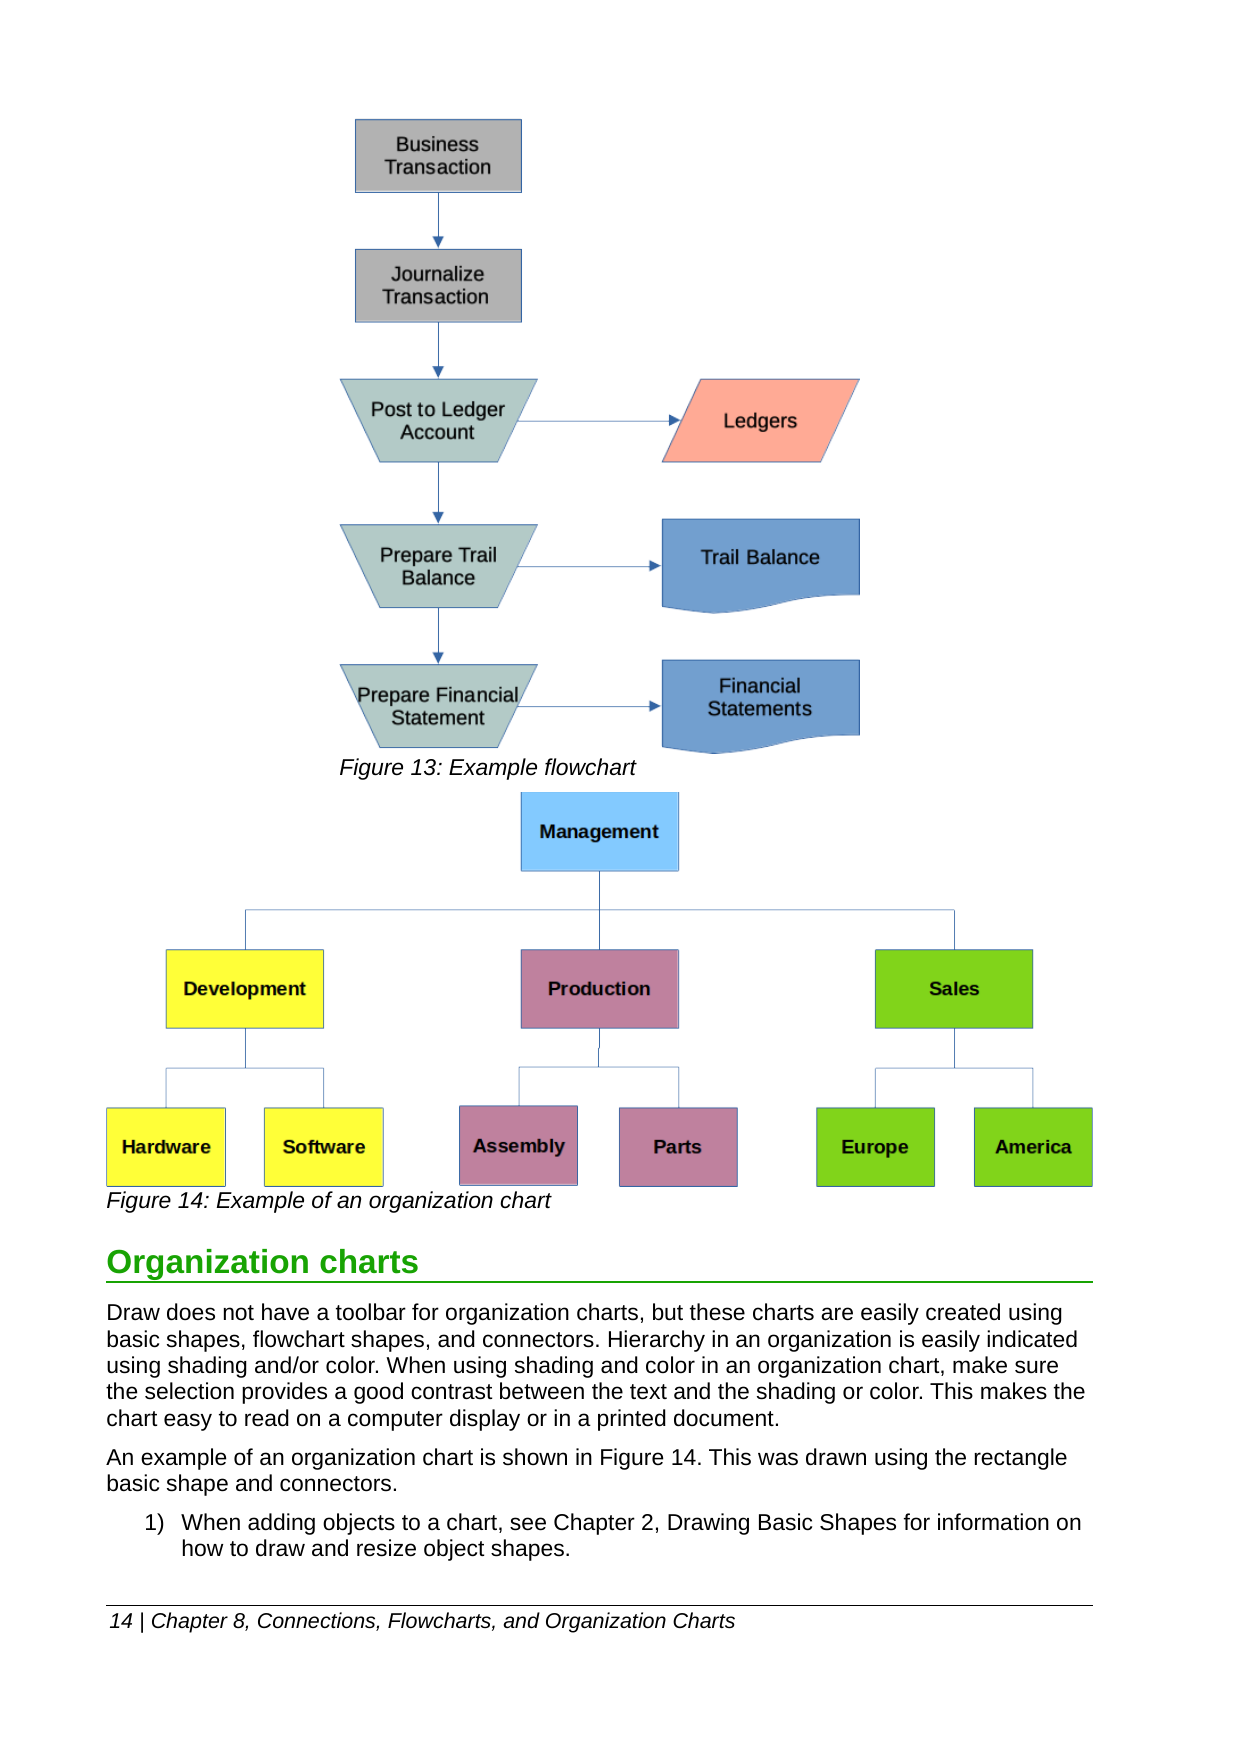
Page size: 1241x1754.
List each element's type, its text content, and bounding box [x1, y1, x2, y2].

text Figure 14: Example of an organization chart [106, 1187, 1093, 1213]
subtitle Organization charts [106, 1242, 1093, 1281]
picture [106, 792, 1093, 1187]
text An example of an organization chart is shown in Figure 14. This was drawn using the rectangle basic shape and connectors. [106, 1443, 1093, 1496]
text Figure 13: Example flowchart [339, 754, 860, 780]
picture [339, 118, 860, 754]
text Draw does not have a toolbar for organization charts, but these charts are easily created using basic shapes, flowchart shapes, and connectors. Hierarchy in an organization is easily indicated using shading and/or color. When using shading and color in an organization chart, make sure the selection provides a good contrast between the text and the shading or color. This makes the chart easy to read on a computer display or in a printed document. [106, 1299, 1093, 1431]
list When adding objects to a chart, see Chapter 2, Drawing Basic Shapes for information on how to draw and resize object shapes. [164, 1509, 1093, 1561]
